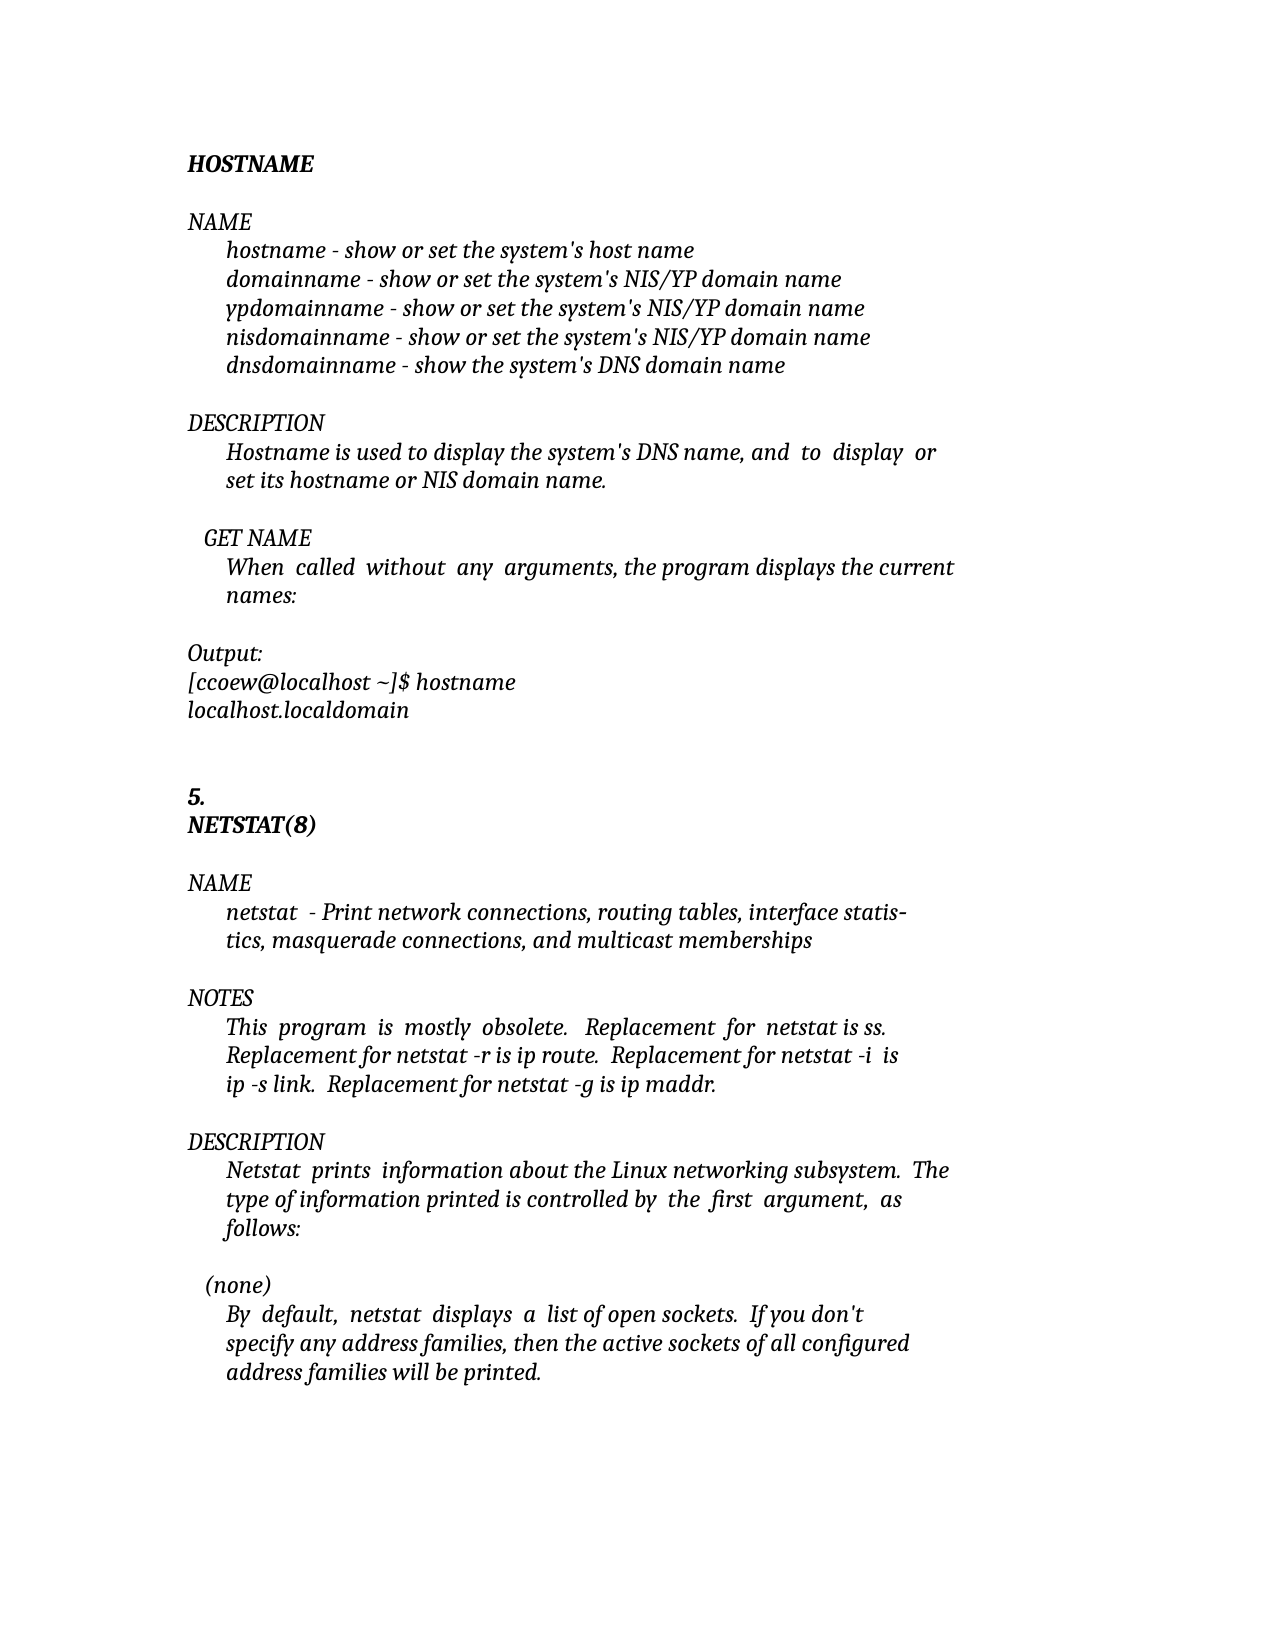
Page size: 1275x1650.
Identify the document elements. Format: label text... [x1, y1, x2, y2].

text NETSTAT(8) [187, 811, 1087, 840]
text 5. [187, 782, 1087, 811]
text ip -s link. Replacement for netstat -g is ip maddr. [187, 1070, 1087, 1099]
text type of information printed is controlled by the first argument, as [187, 1185, 1087, 1214]
text domainname - show or set the system's NIS/YP domain name [187, 265, 1087, 294]
text Netstat prints information about the Linux networking subsystem. The [187, 1156, 1087, 1185]
text DESCRIPTION [187, 409, 1087, 437]
text hostname - show or set the system's host name [187, 236, 1087, 265]
text When called without any arguments, the program displays the current [187, 552, 1087, 581]
text specify any address families, then the active sockets of all configured [187, 1329, 1087, 1357]
text Replacement for netstat -r is ip route. Replacement for netstat -i is [187, 1041, 1087, 1070]
text NAME [187, 869, 1087, 897]
text tics, masquerade connections, and multicast memberships [187, 926, 1087, 955]
text Hostname is used to display the system's DNS name, and to display or [187, 437, 1087, 466]
text NOTES [187, 984, 1087, 1012]
text DESCRIPTION [187, 1127, 1087, 1156]
text nisdomainname - show or set the system's NIS/YP domain name [187, 322, 1087, 351]
text Output: [187, 639, 1087, 667]
text (none) [187, 1271, 1087, 1300]
text netstat - Print network connections, routing tables, interface statis‐ [187, 897, 1087, 926]
text names: [187, 581, 1087, 610]
text By default, netstat displays a list of open sockets. If you don't [187, 1300, 1087, 1329]
text address families will be printed. [187, 1357, 1087, 1386]
text set its hostname or NIS domain name. [187, 466, 1087, 495]
text This program is mostly obsolete. Replacement for netstat is ss. [187, 1012, 1087, 1041]
text ypdomainname - show or set the system's NIS/YP domain name [187, 294, 1087, 322]
text localhost.localdomain [187, 696, 1087, 725]
text follows: [187, 1214, 1087, 1242]
text NAME [187, 207, 1087, 236]
text HOSTNAME [187, 150, 1087, 179]
text [ccoew@localhost ~]$ hostname [187, 667, 1087, 696]
text GET NAME [187, 524, 1087, 552]
text dnsdomainname - show the system's DNS domain name [187, 351, 1087, 380]
